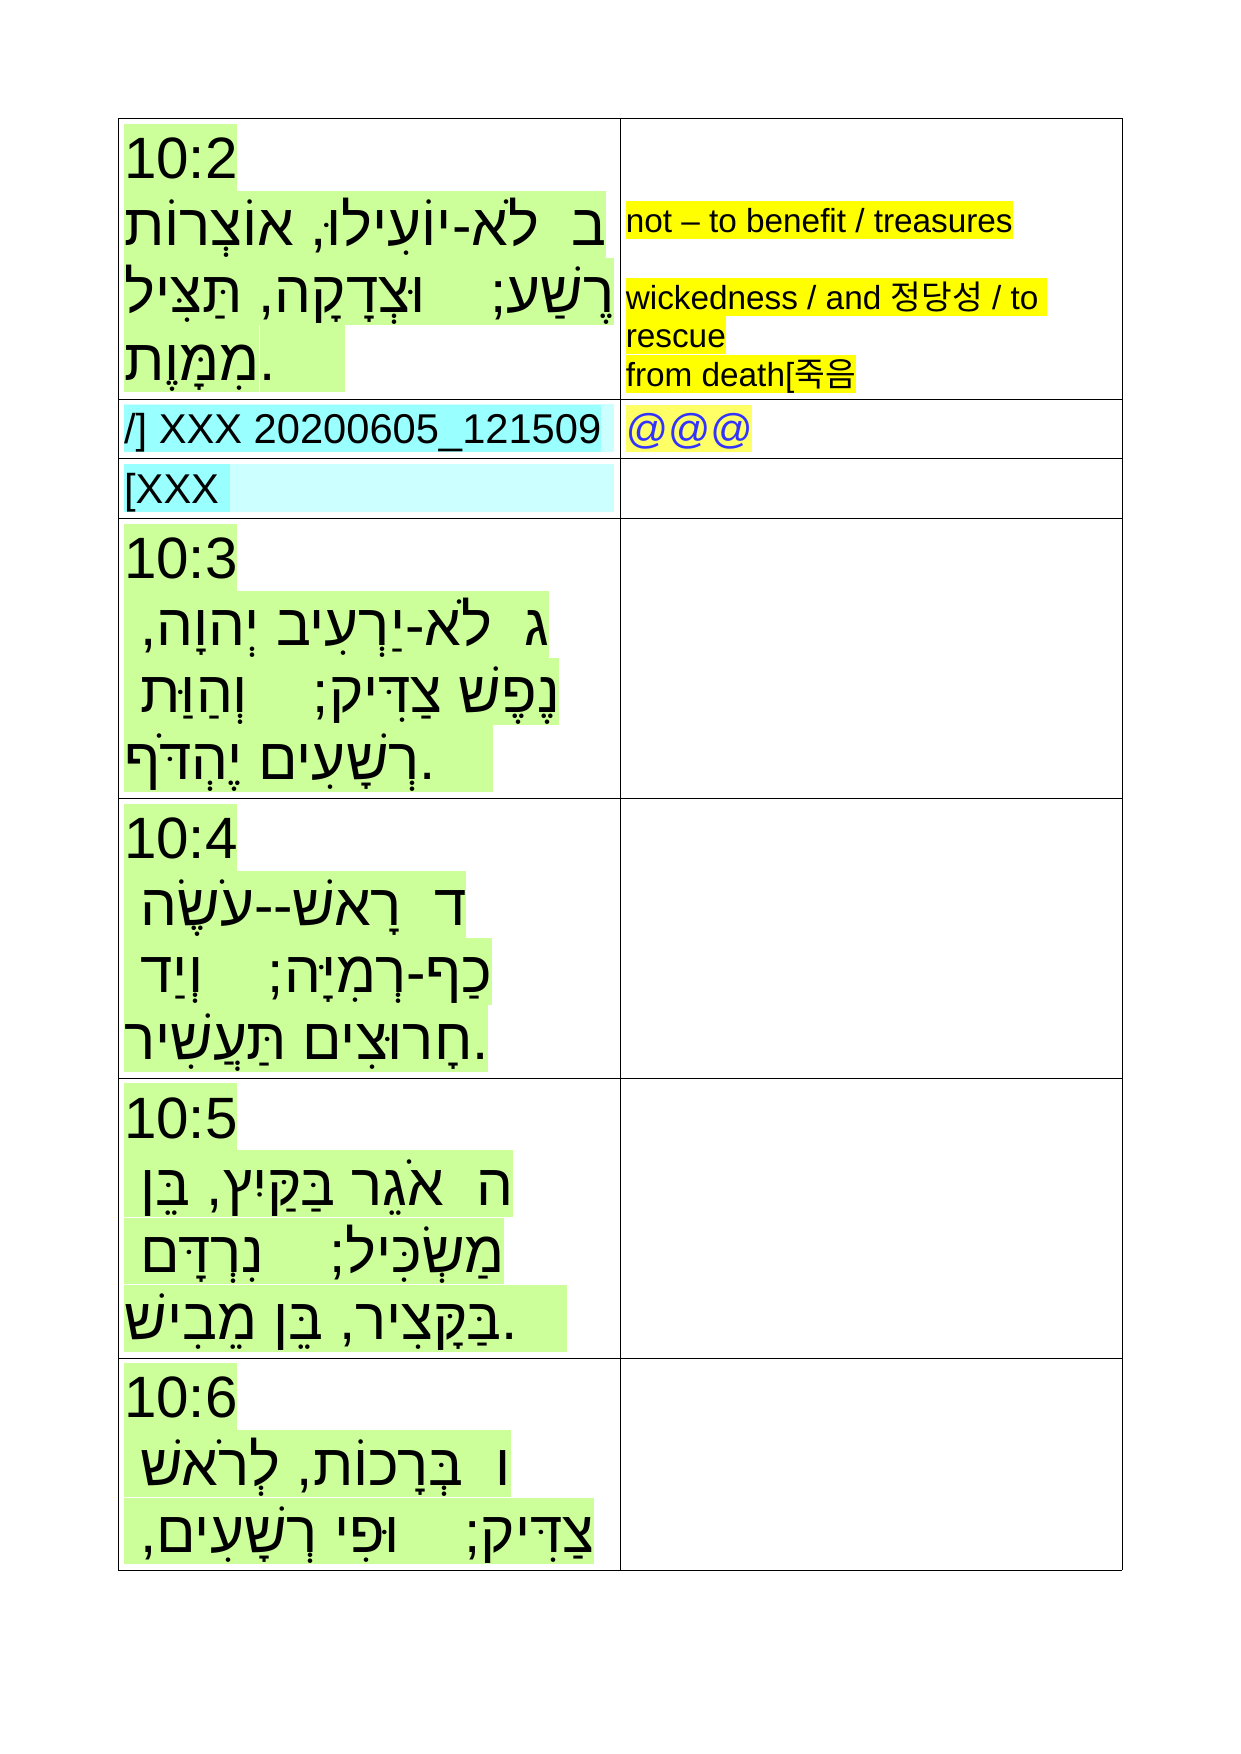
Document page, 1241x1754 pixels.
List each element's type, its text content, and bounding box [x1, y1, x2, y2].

table_cell not – to benefit / treasures wickedness / and 정당성 / to rescue from death[죽음 [621, 119, 1122, 399]
table_cell 10:5 ה אֹגֵר בַּקַּיִץ, בֵּן מַשְׂכִּיל; נִרְדָּם בַּקָּצִיר, בֵּן מֵבִישׁ. [119, 1079, 620, 1357]
table_cell 10:2 ב לֹא-יוֹעִילוּ, אוֹצְרוֹת רֶשַׁע; וּצְדָקָה, תַּצִּיל מִמָּוֶת. [119, 119, 620, 399]
table_cell [621, 799, 1122, 1077]
table_cell /] XXX 20200605_121509 [119, 400, 620, 458]
table_cell 10:4 ד רָאשׁ--עֹשֶׂה כַף-רְמִיָּה; וְיַד חָרוּצִים תַּעֲשִׁיר. [119, 799, 620, 1077]
table_cell [XXX [119, 459, 620, 518]
table_cell 10:3 ג לֹא-יַרְעִיב יְהוָה, נֶפֶשׁ צַדִּיק; וְהַוַּת רְשָׁעִים יֶהְדֹּף. [119, 519, 620, 798]
table_cell [621, 459, 1122, 518]
table_cell @@@ [621, 400, 1122, 458]
table_cell 10:6 ו בְּרָכוֹת, לְרֹאשׁ צַדִּיק; וּפִי רְשָׁעִים, יְכַסֶּה חָמָס. [119, 1359, 620, 1570]
table_cell [621, 519, 1122, 798]
table_cell [621, 1359, 1122, 1570]
table_cell [621, 1079, 1122, 1357]
